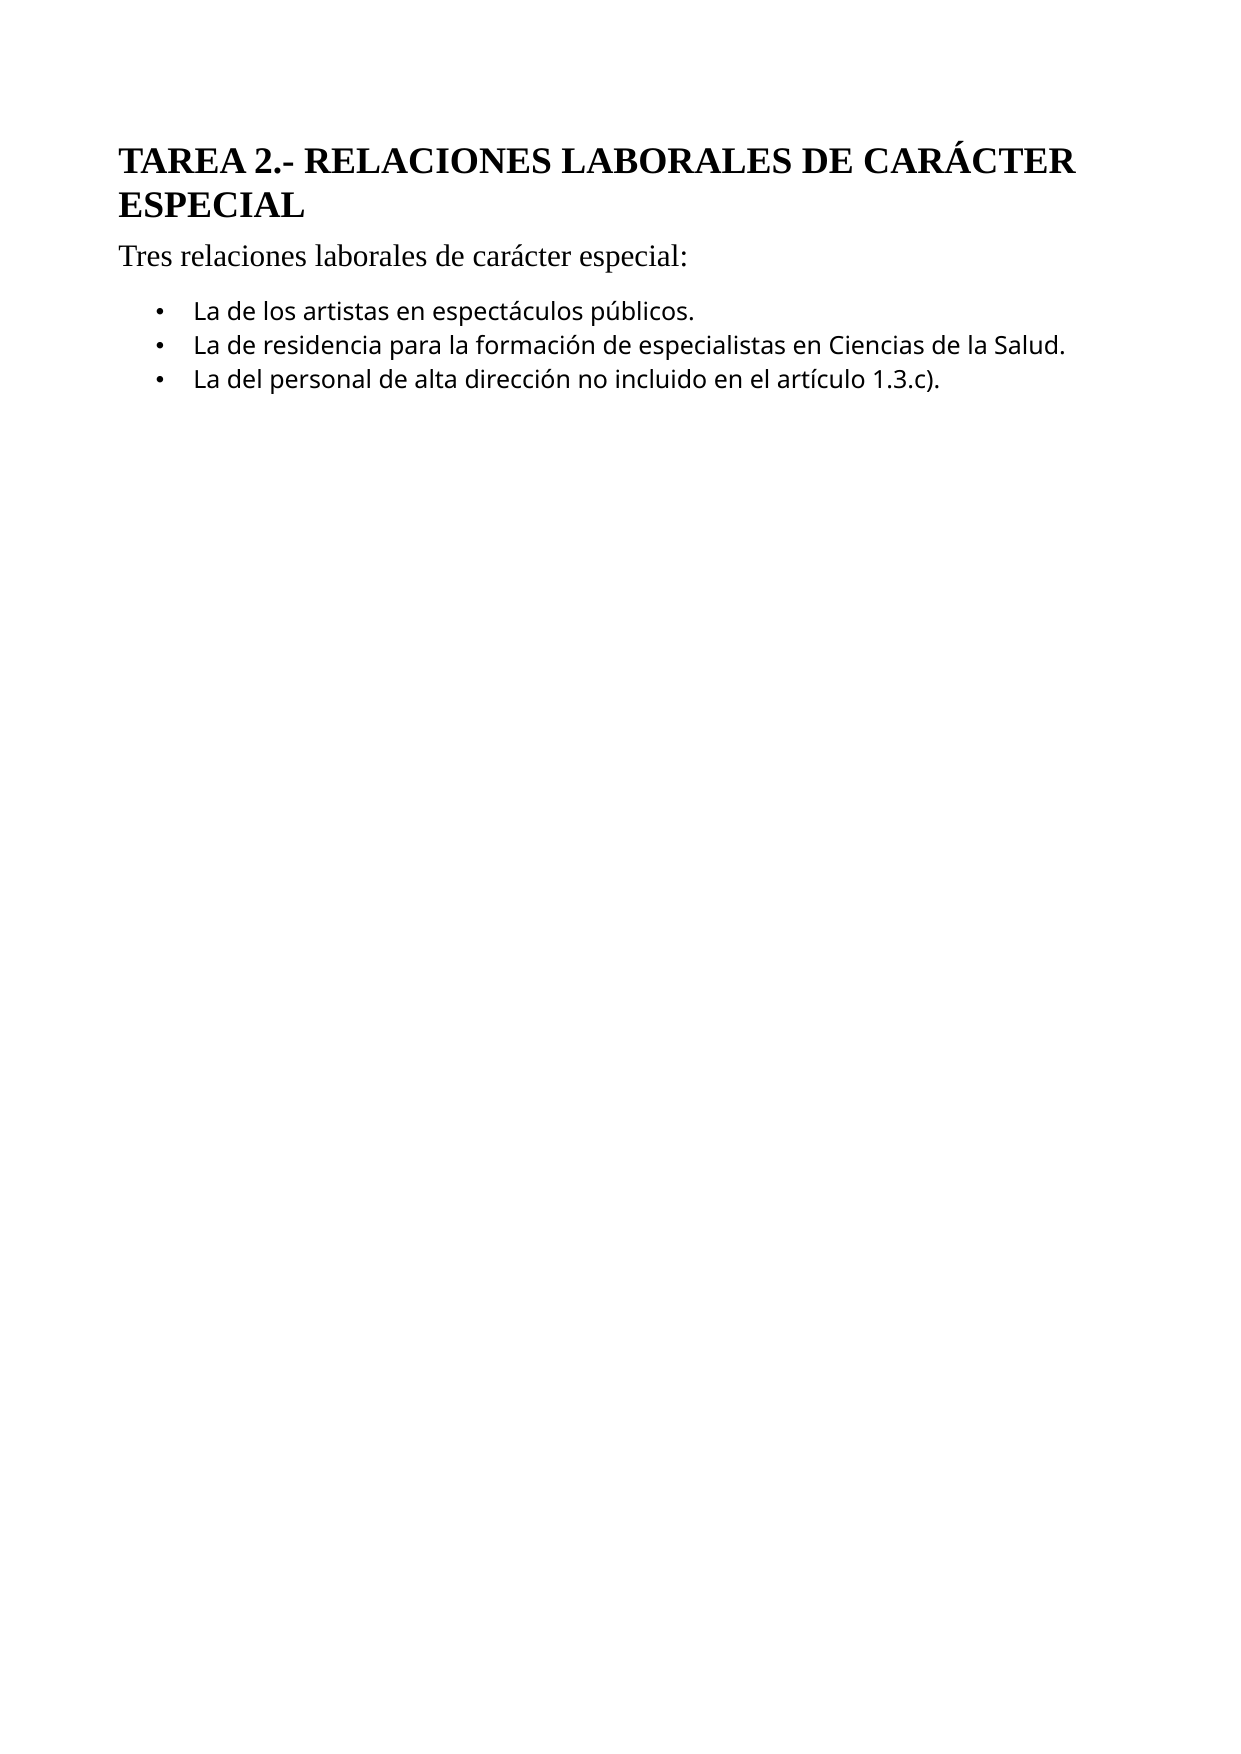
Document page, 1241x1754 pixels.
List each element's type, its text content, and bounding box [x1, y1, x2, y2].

subtitle TAREA 2.- RELACIONES LABORALES DE CARÁCTER ESPECIAL [118, 139, 1122, 225]
list La de residencia para la formación de especialistas en Ciencias de la Salud. [156, 328, 1122, 362]
list La de los artistas en espectáculos públicos. [156, 293, 1122, 328]
text Tres relaciones laborales de carácter especial: [118, 238, 1122, 274]
list La del personal de alta dirección no incluido en el artículo 1.3.c). [156, 362, 1122, 396]
